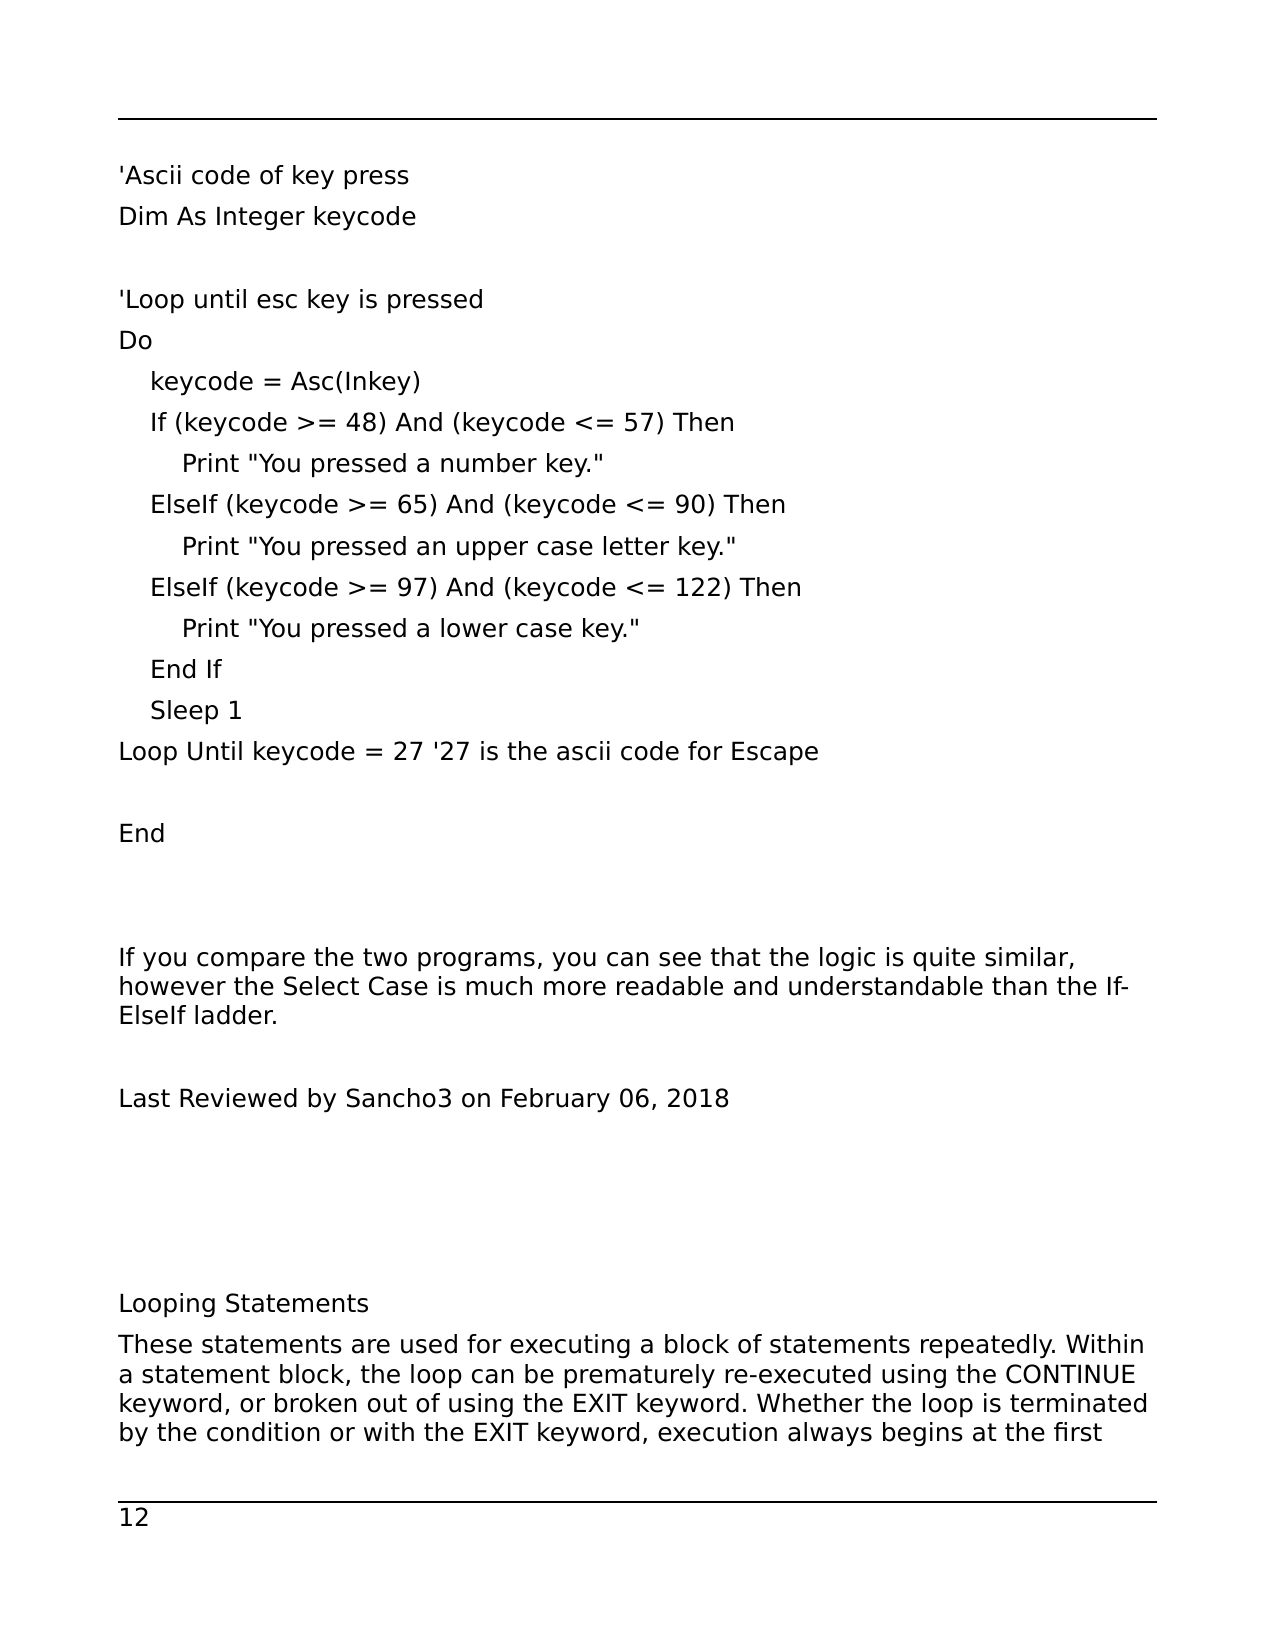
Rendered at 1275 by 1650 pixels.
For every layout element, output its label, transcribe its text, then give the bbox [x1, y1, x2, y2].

text Do [118, 326, 1157, 355]
text Print "You pressed a lower case key." [118, 614, 1157, 643]
text Sleep 1 [118, 696, 1157, 725]
text 'Ascii code of key press [118, 161, 1157, 191]
text Looping Statements [118, 1289, 1157, 1319]
text End [118, 820, 1157, 849]
text Last Reviewed by Sancho3 on February 06, 2018 [118, 1084, 1157, 1113]
text End If [118, 655, 1157, 684]
text 'Loop until esc key is pressed [118, 285, 1157, 314]
text Print "You pressed an upper case letter key." [118, 532, 1157, 561]
text ElseIf (keycode >= 65) And (keycode <= 90) Then [118, 491, 1157, 520]
text If you compare the two programs, you can see that the logic is quite similar, however the Select Case is much more readable and understandable than the If-ElseIf ladder. [118, 943, 1157, 1031]
text Dim As Integer keycode [118, 202, 1157, 232]
text ElseIf (keycode >= 97) And (keycode <= 122) Then [118, 573, 1157, 602]
text Print "You pressed a number key." [118, 449, 1157, 478]
text These statements are used for executing a block of statements repeatedly. Within a statement block, the loop can be prematurely re-executed using the CONTINUE keyword, or broken out of using the EXIT keyword. Whether the loop is terminated by the condition or with the EXIT keyword, execution always begins at the first [118, 1331, 1157, 1447]
text If (keycode >= 48) And (keycode <= 57) Then [118, 408, 1157, 437]
text Loop Until keycode = 27 '27 is the ascii code for Escape [118, 737, 1157, 767]
text keycode = Asc(Inkey) [118, 367, 1157, 396]
